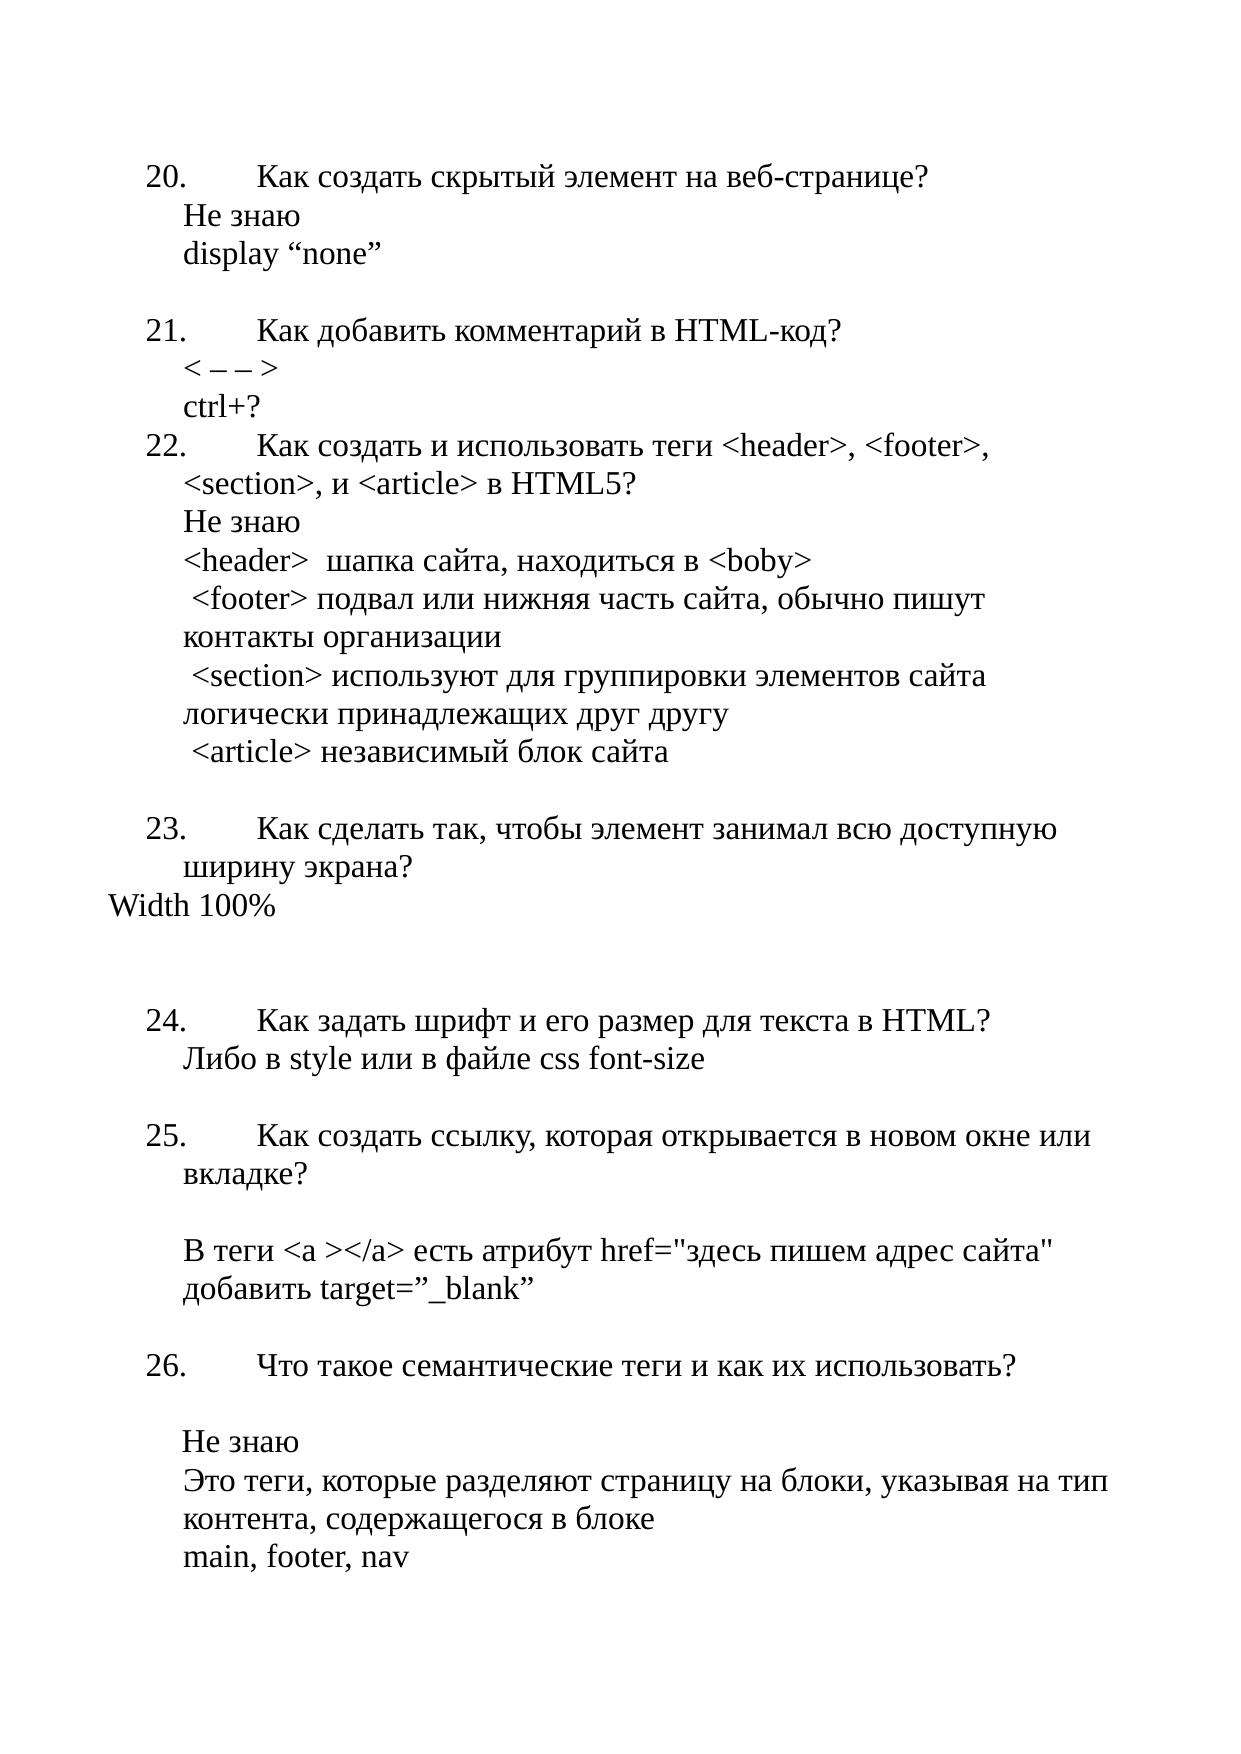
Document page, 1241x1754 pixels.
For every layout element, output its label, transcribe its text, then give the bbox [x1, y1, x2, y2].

list Как добавить комментарий в HTML-код? [145, 310, 1122, 348]
list Как создать скрытый элемент на веб-странице? [145, 156, 1122, 195]
list main, footer, nav [145, 1536, 1122, 1575]
list Либо в style или в файле css font-size [145, 1038, 1122, 1076]
list ctrl+? [145, 386, 1122, 425]
list <section> используют для группировки элементов сайта логически принадлежащих друг другу [145, 655, 1122, 731]
list Как создать и использовать теги <header>, <footer>, <section>, и <article> в HTML5? [145, 425, 1122, 501]
list Не знаю [145, 195, 1122, 233]
list <header> шапка сайта, находиться в <boby> [145, 540, 1122, 578]
list < – – > [145, 348, 1122, 386]
list В теги <a ></a> есть атрибут href="здесь пишем адрес сайта" добавить target=”_blank” [145, 1230, 1122, 1306]
list Как сделать так, чтобы элемент занимал всю доступную ширину экрана? [145, 808, 1122, 885]
list Как задать шрифт и его размер для текста в HTML? [145, 1000, 1122, 1038]
list <footer> подвал или нижняя часть сайта, обычно пишут контакты организации [145, 578, 1122, 655]
list display “none” [145, 233, 1122, 271]
list Не знаю [145, 501, 1122, 540]
list Как создать ссылку, которая открывается в новом окне или вкладке? [145, 1115, 1122, 1191]
text Не знаю [108, 1421, 1122, 1460]
list <article> независимый блок сайта [145, 731, 1122, 770]
text Width 100% [108, 885, 1122, 923]
list Что такое семантические теги и как их использовать? [145, 1345, 1122, 1383]
list Это теги, которые разделяют страницу на блоки, указывая на тип контента, содержащегося в блоке [145, 1460, 1122, 1536]
